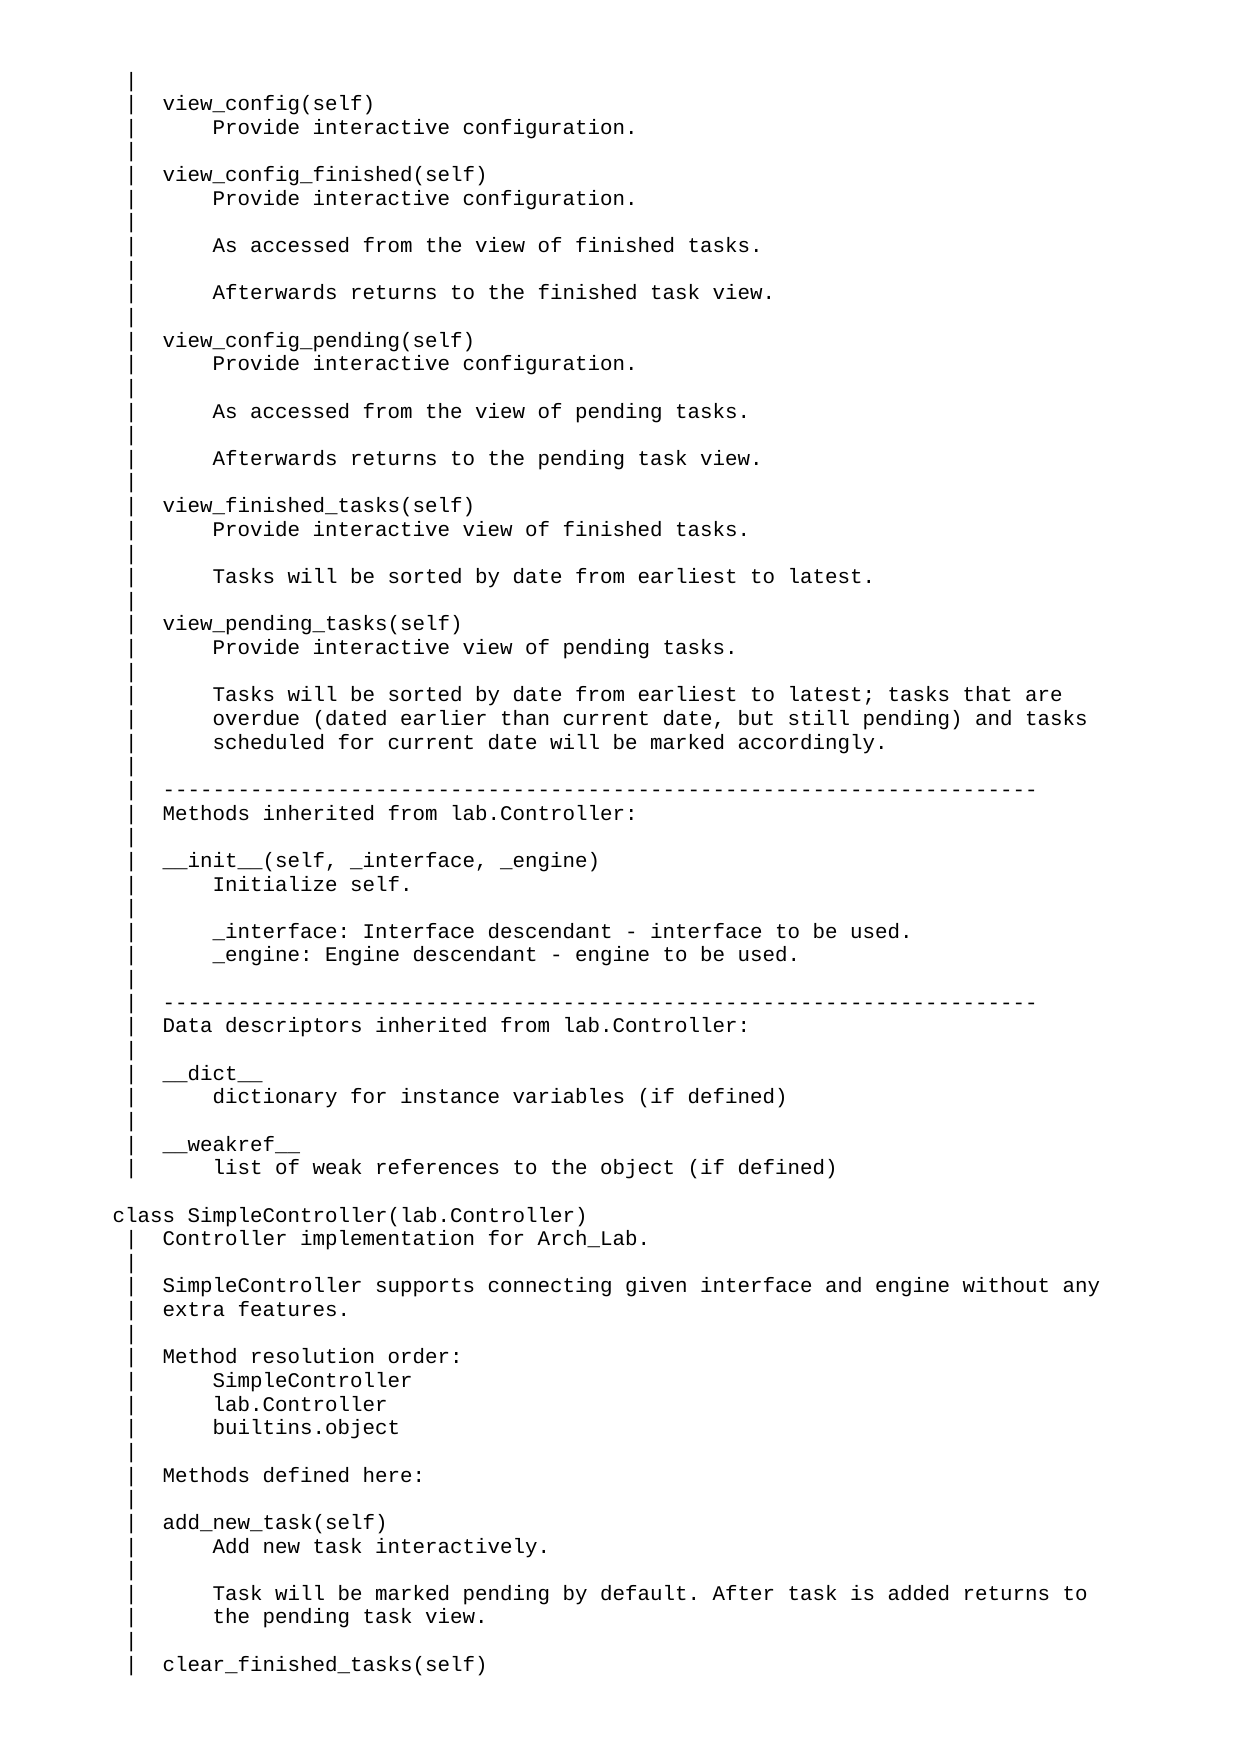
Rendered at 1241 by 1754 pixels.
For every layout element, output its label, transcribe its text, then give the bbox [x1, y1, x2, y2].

text | [62, 968, 1181, 992]
text | [62, 1559, 1181, 1583]
text | [62, 1323, 1181, 1346]
text | dictionary for instance variables (if defined) [62, 1086, 1181, 1110]
text | Provide interactive configuration. [62, 117, 1181, 141]
text | Provide interactive view of pending tasks. [62, 637, 1181, 661]
text | [62, 1630, 1181, 1654]
text | Controller implementation for Arch_Lab. [62, 1228, 1181, 1252]
text | [62, 1441, 1181, 1465]
text | [62, 1252, 1181, 1276]
text | [62, 424, 1181, 448]
text | [62, 661, 1181, 684]
text | [62, 141, 1181, 164]
text | view_finished_tasks(self) [62, 495, 1181, 519]
text | overdue (dated earlier than current date, but still pending) and tasks [62, 708, 1181, 732]
text class SimpleController(lab.Controller) [62, 1204, 1181, 1228]
text | __weakref__ [62, 1134, 1181, 1157]
text | Provide interactive configuration. [62, 188, 1181, 211]
text | [62, 472, 1181, 495]
text | As accessed from the view of pending tasks. [62, 401, 1181, 424]
text | the pending task view. [62, 1607, 1181, 1630]
text | [62, 1110, 1181, 1134]
text | Tasks will be sorted by date from earliest to latest; tasks that are [62, 684, 1181, 708]
text | Task will be marked pending by default. After task is added returns to [62, 1583, 1181, 1607]
text | [62, 826, 1181, 850]
text | list of weak references to the object (if defined) [62, 1157, 1181, 1181]
text | [62, 1488, 1181, 1512]
text | Afterwards returns to the pending task view. [62, 448, 1181, 472]
text | __init__(self, _interface, _engine) [62, 850, 1181, 873]
text | [62, 259, 1181, 282]
text | As accessed from the view of finished tasks. [62, 235, 1181, 259]
text | view_config_finished(self) [62, 164, 1181, 188]
text | Afterwards returns to the finished task view. [62, 282, 1181, 306]
text | __dict__ [62, 1063, 1181, 1086]
text | view_config_pending(self) [62, 330, 1181, 353]
text | [62, 897, 1181, 921]
text | extra features. [62, 1299, 1181, 1323]
text | _interface: Interface descendant - interface to be used. [62, 921, 1181, 944]
text | SimpleController [62, 1370, 1181, 1394]
text | Methods defined here: [62, 1465, 1181, 1488]
text | lab.Controller [62, 1394, 1181, 1417]
text | Provide interactive configuration. [62, 353, 1181, 377]
text | builtins.object [62, 1417, 1181, 1441]
text | Tasks will be sorted by date from earliest to latest. [62, 566, 1181, 590]
text | [62, 1039, 1181, 1063]
text | [62, 211, 1181, 235]
text | view_config(self) [62, 93, 1181, 117]
text | Method resolution order: [62, 1346, 1181, 1370]
text | [62, 755, 1181, 779]
text | view_pending_tasks(self) [62, 613, 1181, 637]
text | add_new_task(self) [62, 1512, 1181, 1536]
text | Methods inherited from lab.Controller: [62, 803, 1181, 826]
text | [62, 590, 1181, 613]
text | Add new task interactively. [62, 1536, 1181, 1559]
text | _engine: Engine descendant - engine to be used. [62, 944, 1181, 968]
text | Initialize self. [62, 873, 1181, 897]
text | Data descriptors inherited from lab.Controller: [62, 1015, 1181, 1039]
text | [62, 69, 1181, 93]
text | clear_finished_tasks(self) [62, 1654, 1181, 1677]
text | scheduled for current date will be marked accordingly. [62, 732, 1181, 755]
text | [62, 306, 1181, 330]
text | Provide interactive view of finished tasks. [62, 519, 1181, 542]
text | SimpleController supports connecting given interface and engine without any [62, 1276, 1181, 1299]
text | [62, 377, 1181, 401]
text | ---------------------------------------------------------------------- [62, 779, 1181, 803]
text | [62, 542, 1181, 566]
text | ---------------------------------------------------------------------- [62, 992, 1181, 1015]
